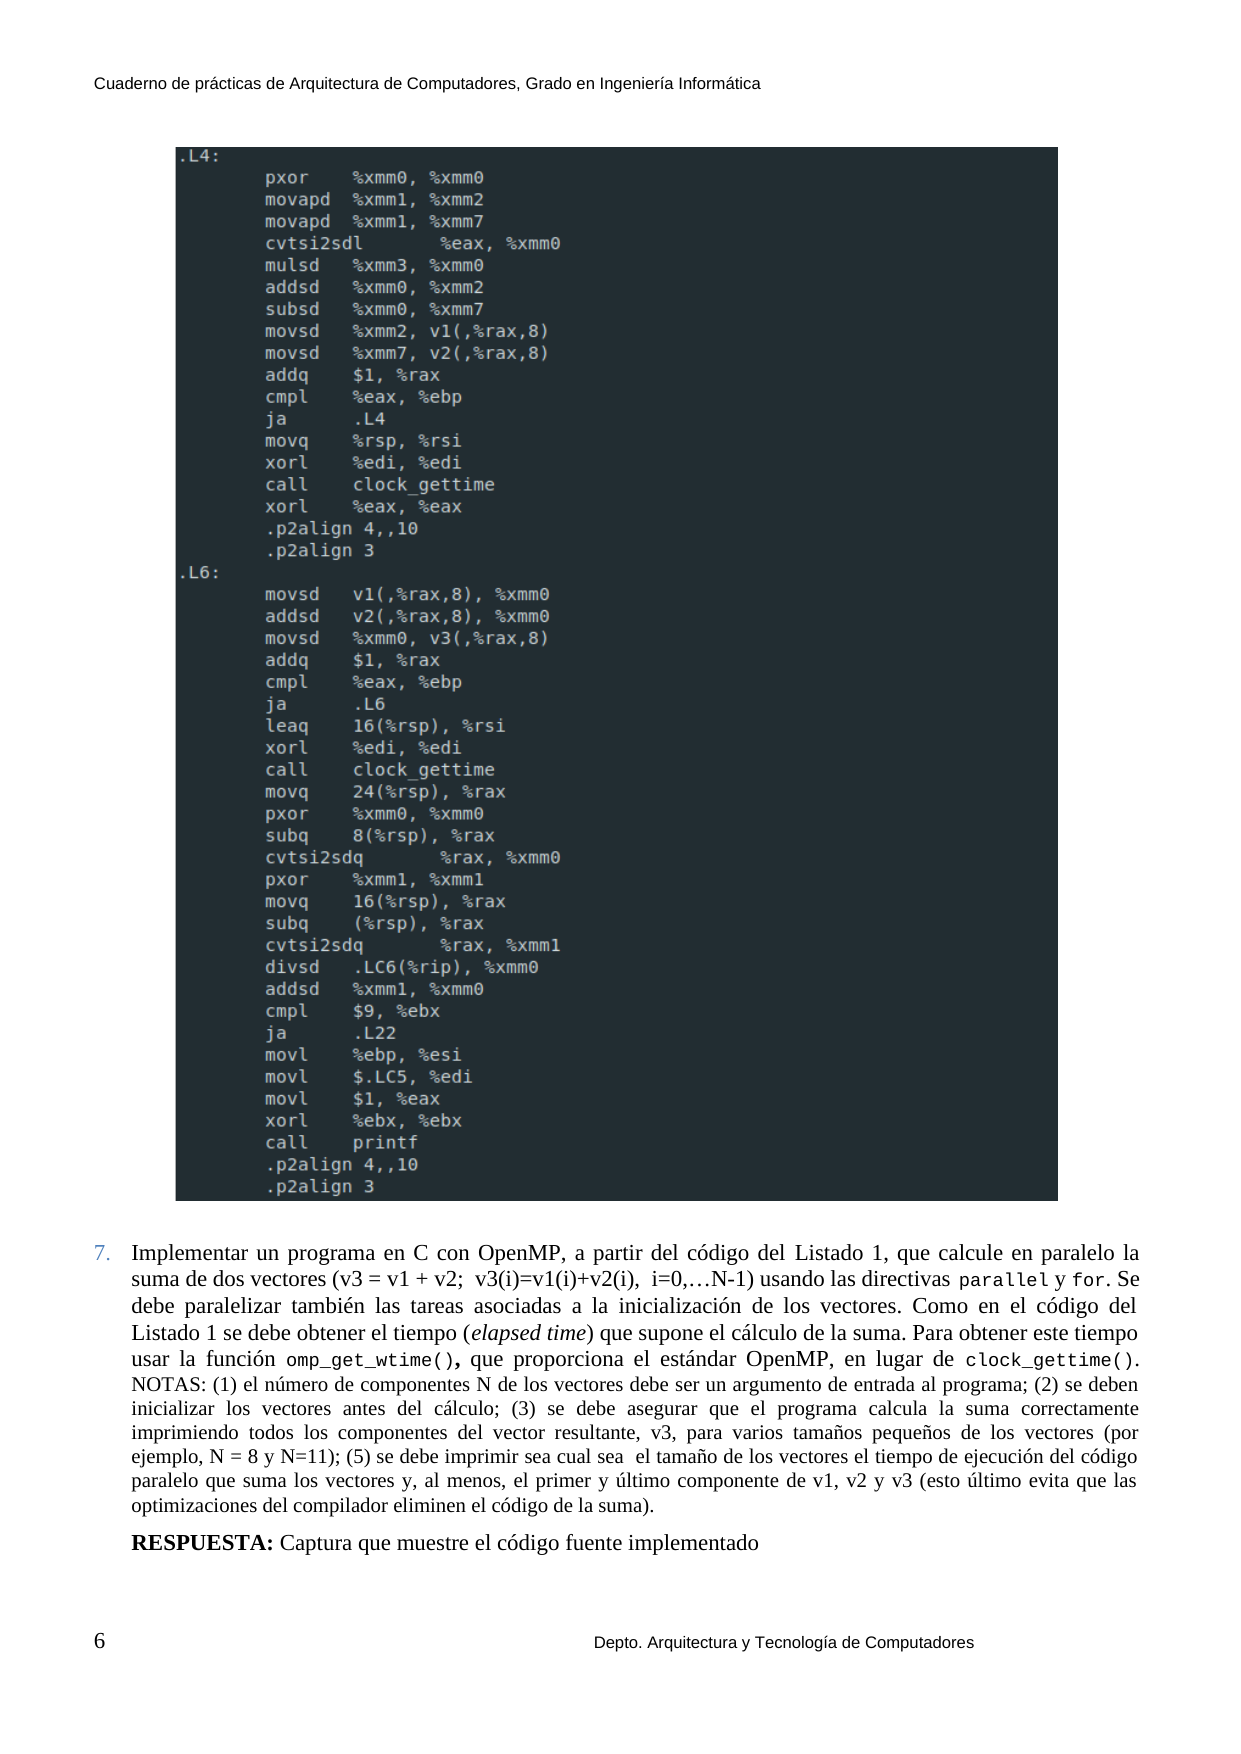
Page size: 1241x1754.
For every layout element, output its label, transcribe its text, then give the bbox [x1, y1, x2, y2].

text RESPUESTA: Captura que muestre el código fuente implementado [131, 1529, 1140, 1555]
picture [175, 147, 1058, 1201]
list Implementar un programa en C con OpenMP, a partir del código del Listado 1, que calcule en paralelo la suma de dos vectores (v3 = v1 + v2; v3(i)=v1(i)+v2(i), i=0,…N-1) usando las directivas parallel y for. Se debe paralelizar también las tareas asociadas a la inicialización de los vectores. Como en el código del Listado 1 se debe obtener el tiempo (elapsed time) que supone el cálculo de la suma. Para obtener este tiempo usar la función omp_get_wtime(), que proporciona el estándar OpenMP, en lugar de clock_gettime(). NOTAS: (1) el número de componentes N de los vectores debe ser un argumento de entrada al programa; (2) se deben inicializar los vectores antes del cálculo; (3) se debe asegurar que el programa calcula la suma correctamente imprimiendo todos los componentes del vector resultante, v3, para varios tamaños pequeños de los vectores (por ejemplo, N = 8 y N=11); (5) se debe imprimir sea cual sea el tamaño de los vectores el tiempo de ejecución del código paralelo que suma los vectores y, al menos, el primer y último componente de v1, v2 y v3 (esto último evita que las optimizaciones del compilador eliminen el código de la suma). [94, 1239, 1140, 1517]
